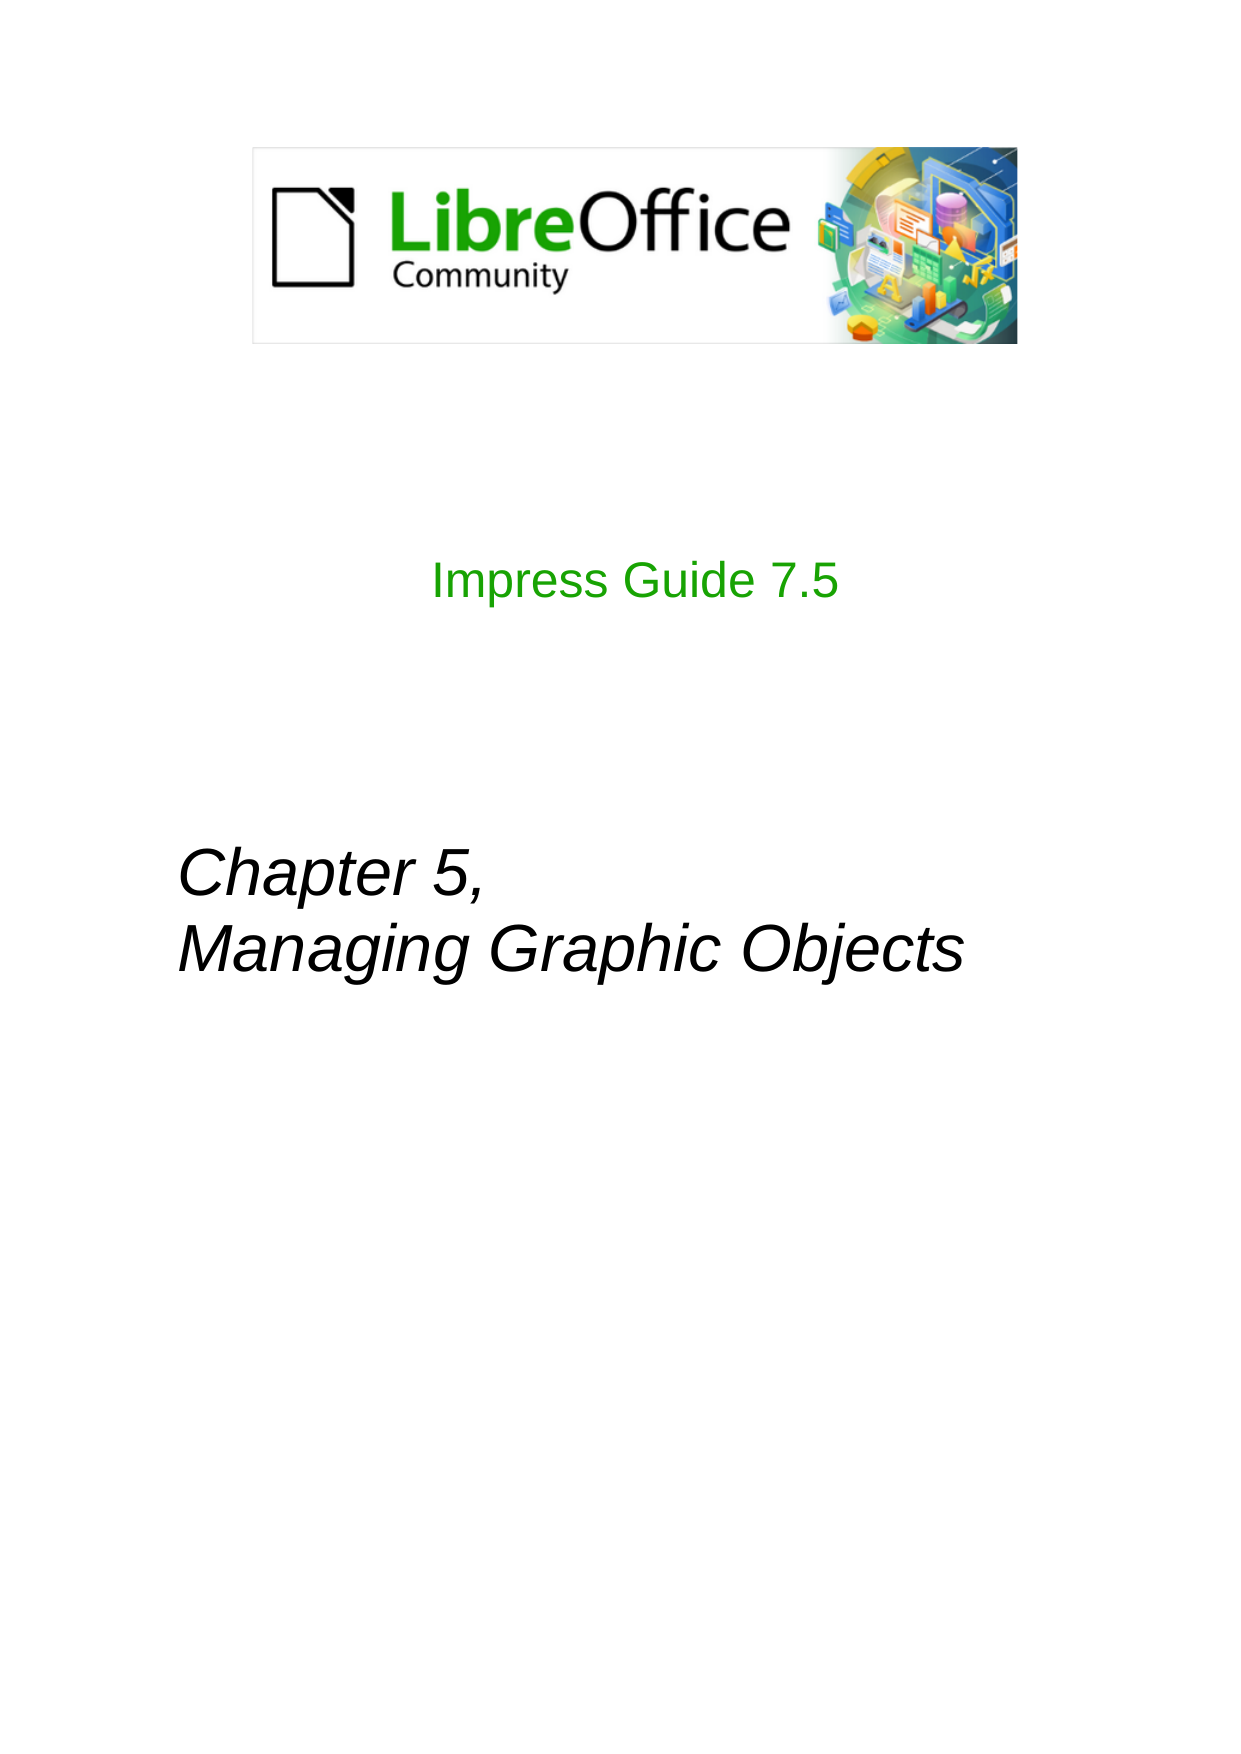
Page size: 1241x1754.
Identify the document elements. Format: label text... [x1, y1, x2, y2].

text Impress Guide 7.5 [177, 550, 1093, 608]
picture [252, 147, 1018, 344]
title Chapter 5, Managing Graphic Objects [177, 833, 1093, 986]
